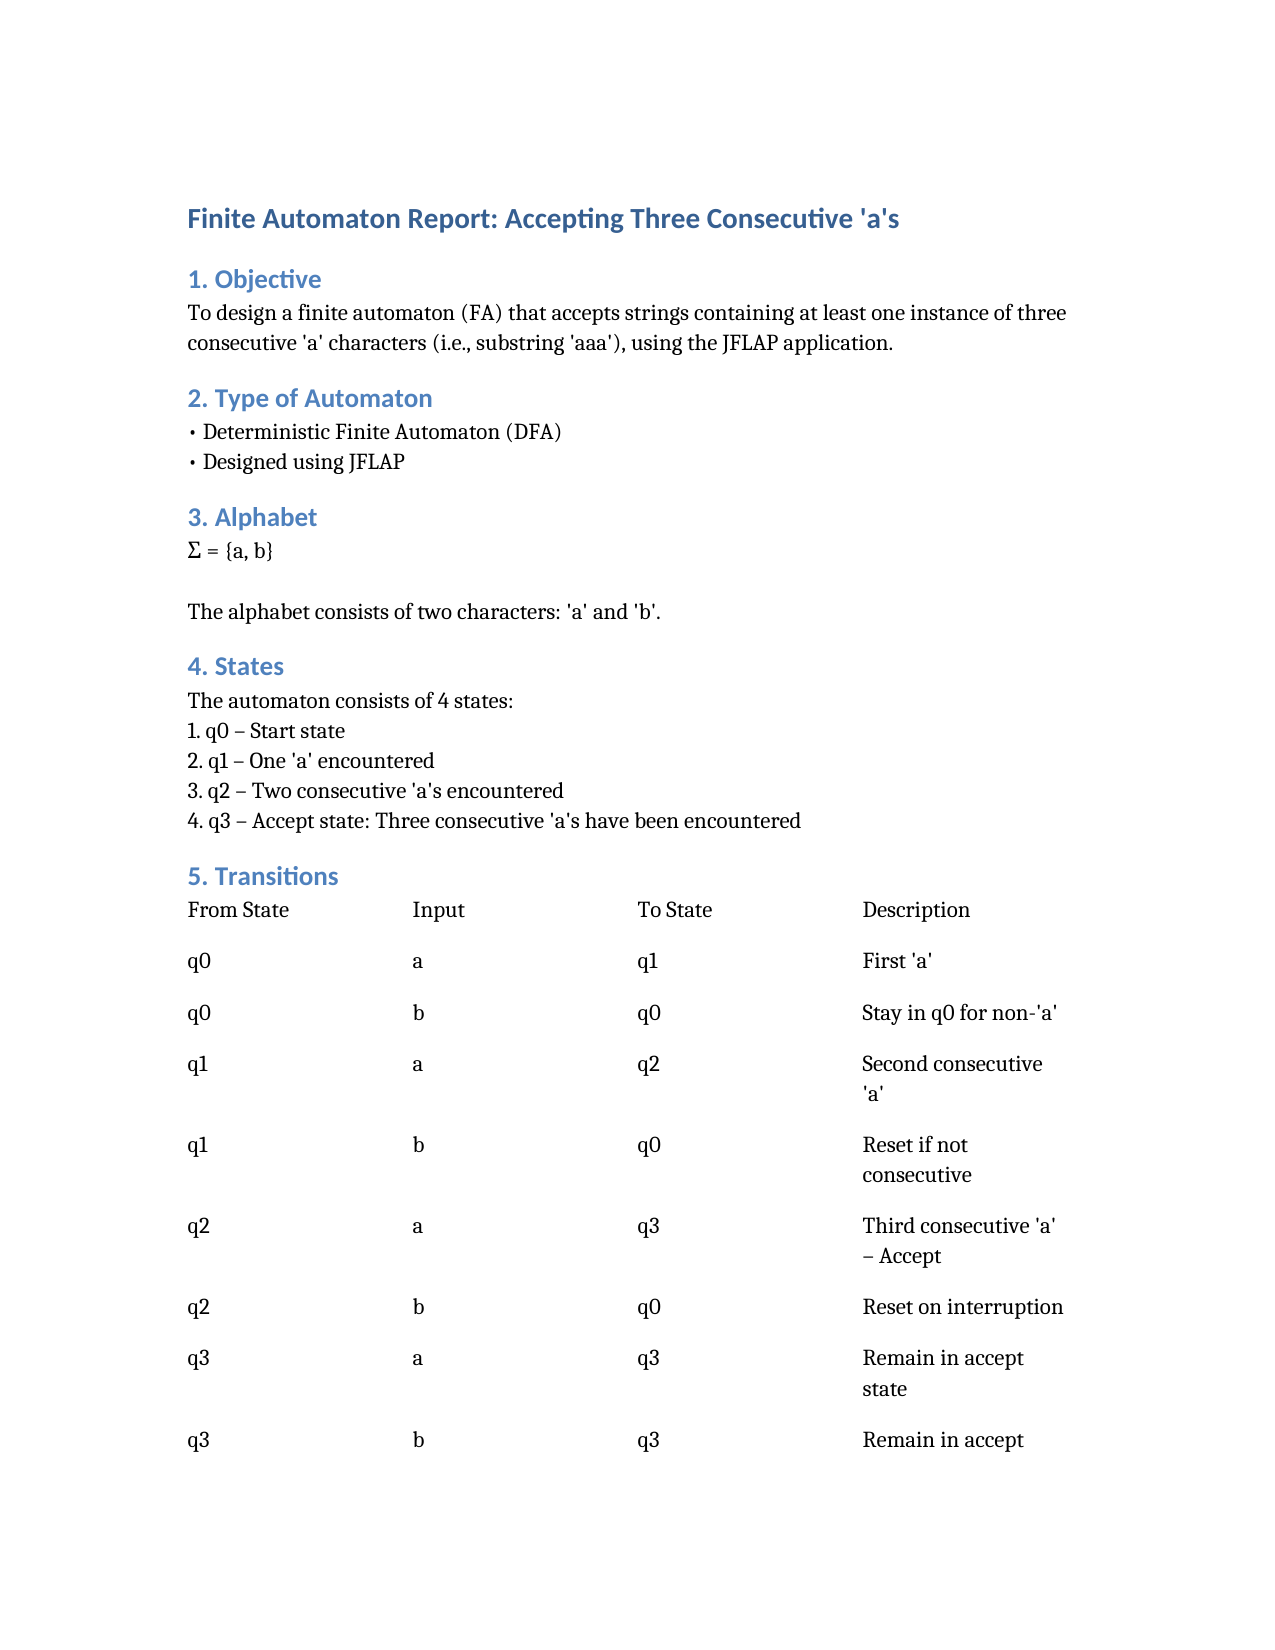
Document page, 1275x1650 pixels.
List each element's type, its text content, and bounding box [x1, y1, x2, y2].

table_cell q3 [626, 1213, 851, 1294]
table_cell q2 [176, 1294, 401, 1345]
text • Deterministic Finite Automaton (DFA) • Designed using JFLAP [187, 419, 1087, 475]
table_cell q3 [176, 1426, 401, 1477]
table_header Input [401, 897, 626, 948]
table_cell q1 [626, 948, 851, 999]
subtitle 5. Transitions [187, 859, 1087, 892]
table_cell Remain in accept state [851, 1345, 1076, 1426]
table_cell q1 [176, 1132, 401, 1213]
table_cell a [401, 1050, 626, 1132]
subtitle 2. Type of Automaton [187, 381, 1087, 414]
subtitle 4. States [187, 649, 1087, 682]
table_cell q0 [626, 999, 851, 1050]
subtitle 1. Objective [187, 262, 1087, 295]
table_cell q2 [176, 1213, 401, 1294]
table_cell q0 [626, 1132, 851, 1213]
table_cell a [401, 1213, 626, 1294]
table_cell q2 [626, 1050, 851, 1132]
table_cell b [401, 1132, 626, 1213]
table_cell Third consecutive 'a' – Accept [851, 1213, 1076, 1294]
table_cell q3 [626, 1426, 851, 1477]
table_cell q1 [176, 1050, 401, 1132]
table_cell Stay in q0 for non-'a' [851, 999, 1076, 1050]
subtitle Finite Automaton Report: Accepting Three Consecutive 'a's [187, 200, 1087, 236]
table_cell q0 [176, 948, 401, 999]
table_cell Remain in accept [851, 1426, 1076, 1477]
table_cell q0 [626, 1294, 851, 1345]
table_cell a [401, 1345, 626, 1426]
table_cell b [401, 1294, 626, 1345]
table_cell q0 [176, 999, 401, 1050]
table_cell Reset if not consecutive [851, 1132, 1076, 1213]
table_header To State [626, 897, 851, 948]
text Σ = {a, b} The alphabet consists of two characters: 'a' and 'b'. [187, 538, 1087, 625]
text To design a finite automaton (FA) that accepts strings containing at least one instance of three consecutive 'a' characters (i.e., substring 'aaa'), using the JFLAP application. [187, 300, 1087, 356]
table_cell q3 [626, 1345, 851, 1426]
table_cell First 'a' [851, 948, 1076, 999]
table_cell Second consecutive 'a' [851, 1050, 1076, 1132]
table_header Description [851, 897, 1076, 948]
table_cell b [401, 999, 626, 1050]
text The automaton consists of 4 states: 1. q0 – Start state 2. q1 – One 'a' encountered 3. q2 – Two consecutive 'a's encountered 4. q3 – Accept state: Three consecutive 'a's have been encountered [187, 687, 1087, 834]
table_cell Reset on interruption [851, 1294, 1076, 1345]
table_cell b [401, 1426, 626, 1477]
table_cell a [401, 948, 626, 999]
subtitle 3. Alphabet [187, 500, 1087, 533]
table_cell q3 [176, 1345, 401, 1426]
table_header From State [176, 897, 401, 948]
